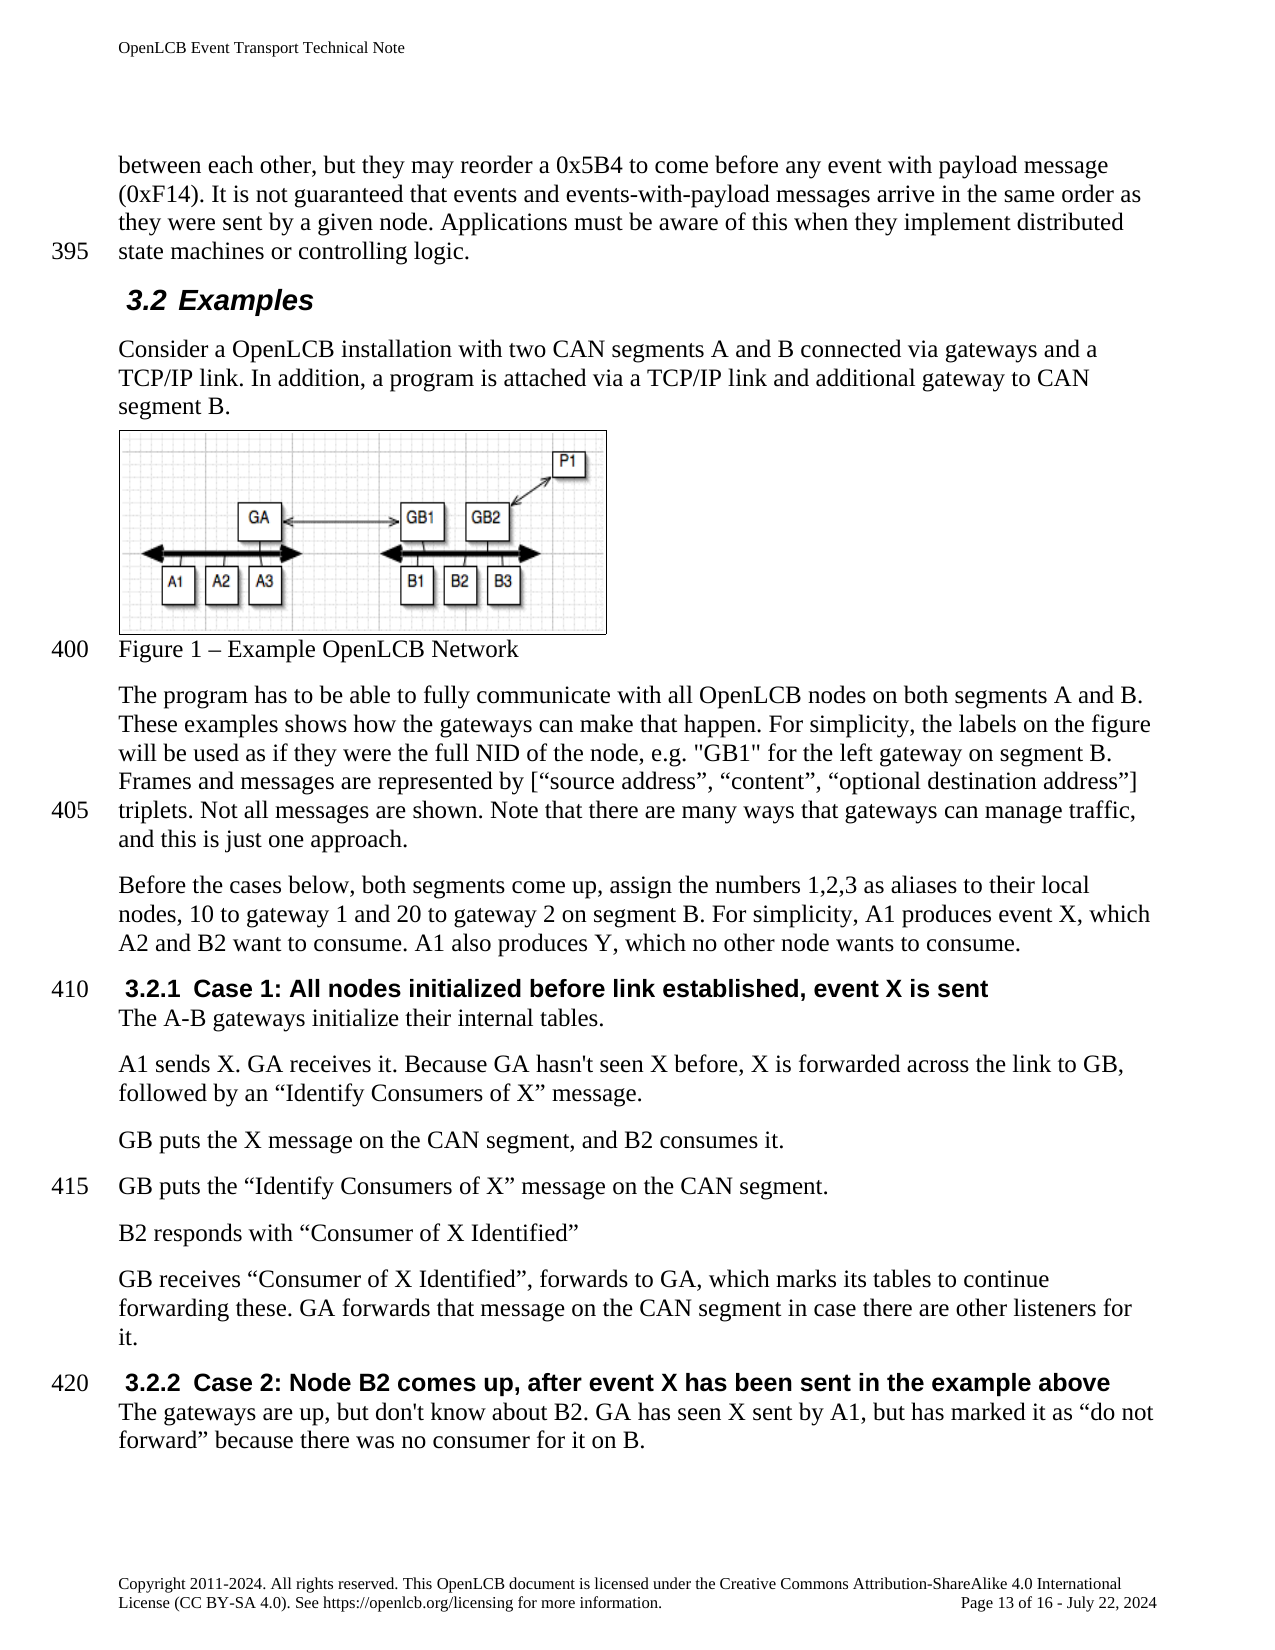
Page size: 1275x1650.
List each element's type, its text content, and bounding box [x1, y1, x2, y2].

subtitle Examples [118, 283, 1157, 316]
subtitle Case 2: Node B2 comes up, after event X has been sent in the example above [118, 1368, 1157, 1397]
text Before the cases below, both segments come up, assign the numbers 1,2,3 as aliases to their local nodes, 10 to gateway 1 and 20 to gateway 2 on segment B. For simplicity, A1 produces event X, which A2 and B2 want to consume. A1 also produces Y, which no other node wants to consume. [118, 870, 1157, 957]
text The A-B gateways initialize their internal tables. [118, 1003, 1157, 1032]
text GB puts the X message on the CAN segment, and B2 consumes it. [118, 1125, 1157, 1153]
text The gateways are up, but don't know about B2. GA has seen X sent by A1, but has marked it as “do not forward” because there was no consumer for it on B. [118, 1397, 1157, 1454]
text GB puts the “Identify Consumers of X” message on the CAN segment. [118, 1171, 1157, 1200]
text Figure 1 – Example OpenLCB Network [118, 438, 1157, 662]
text [120, 431, 606, 634]
picture [122, 433, 604, 631]
text The program has to be able to fully communicate with all OpenLCB nodes on both segments A and B. These examples shows how the gateways can make that happen. For simplicity, the labels on the figure will be used as if they were the full NID of the node, e.g. "GB1" for the left gateway on segment B. Frames and messages are represented by [“source address”, “content”, “optional destination address”] triplets. Not all messages are shown. Note that there are many ways that gateways can manage traffic, and this is just one approach. [118, 680, 1157, 853]
text GB receives “Consumer of X Identified”, forwards to GA, which marks its tables to continue forwarding these. GA forwards that message on the CAN segment in case there are other listeners for it. [118, 1264, 1157, 1350]
text B2 responds with “Consumer of X Identified” [118, 1218, 1157, 1246]
text A1 sends X. GA receives it. Because GA hasn't seen X before, X is forwarded across the link to GB, followed by an “Identify Consumers of X” message. [118, 1049, 1157, 1107]
text Consider a OpenLCB installation with two CAN segments A and B connected via gateways and a TCP/IP link. In addition, a program is attached via a TCP/IP link and additional gateway to CAN segment B. [118, 334, 1157, 420]
subtitle Case 1: All nodes initialized before link established, event X is sent [118, 974, 1157, 1003]
text between each other, but they may reorder a 0x5B4 to come before any event with payload message (0xF14). It is not guaranteed that events and events-with-payload messages arrive in the same order as they were sent by a given node. Applications must be aware of this when they implement distributed state machines or controlling logic. [118, 150, 1157, 265]
